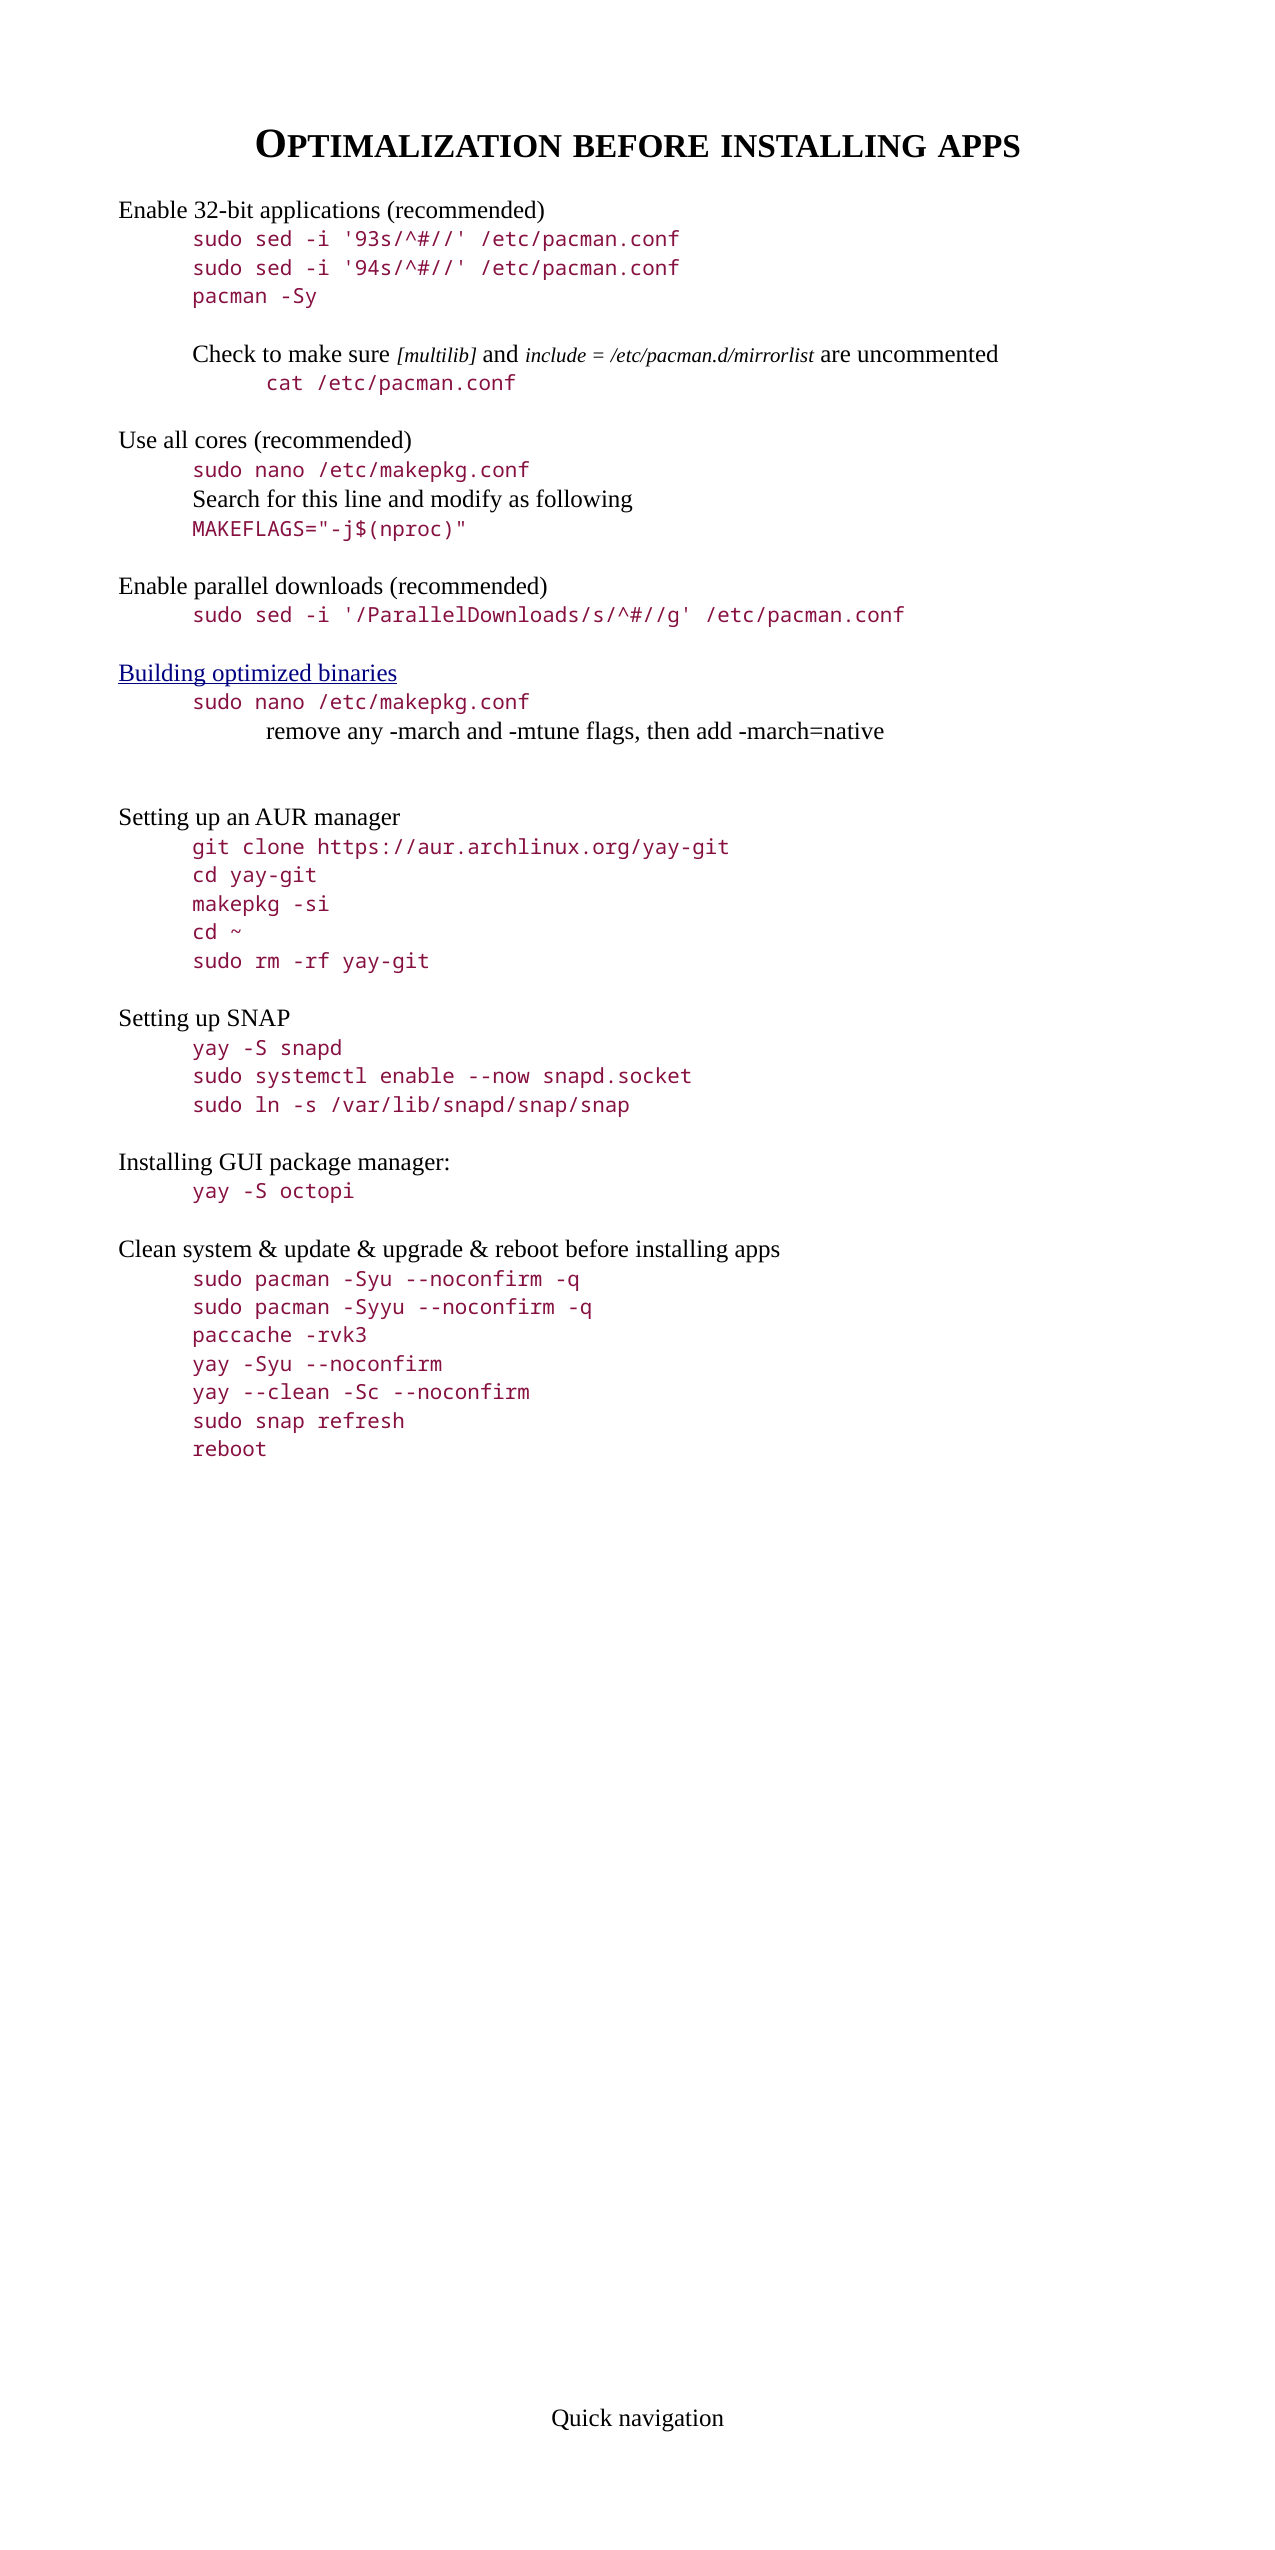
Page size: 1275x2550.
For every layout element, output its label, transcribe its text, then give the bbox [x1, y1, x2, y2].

text Clean system & update & upgrade & reboot before installing apps [118, 1234, 1157, 1263]
text sudo nano /etc/makepkg.conf [118, 454, 1157, 484]
text Use all cores (recommended) [118, 426, 1157, 454]
text Optimalization before installing apps [118, 118, 1157, 166]
text sudo nano /etc/makepkg.conf [118, 687, 1157, 716]
text yay -Syu --noconfirm [118, 1349, 1157, 1377]
text makepkg -si [118, 889, 1157, 917]
text yay -S snapd [118, 1032, 1157, 1061]
text cd ~ [118, 917, 1157, 946]
text paccache -rvk3 [118, 1321, 1157, 1349]
text yay -S octopi [118, 1176, 1157, 1205]
text sudo pacman -Syyu --noconfirm -q [118, 1292, 1157, 1321]
text yay --clean -Sc --noconfirm [118, 1377, 1157, 1406]
text sudo snap refresh [118, 1406, 1157, 1434]
text sudo pacman -Syu --noconfirm -q [118, 1263, 1157, 1292]
text sudo systemctl enable --now snapd.socket [118, 1061, 1157, 1090]
text Installing GUI package manager: [118, 1147, 1157, 1176]
text MAKEFLAGS="-j$(nproc)" [118, 513, 1157, 542]
text Search for this line and modify as following [118, 484, 1157, 513]
text Enable parallel downloads (recommended) [118, 571, 1157, 599]
text sudo ln -s /var/lib/snapd/snap/snap [118, 1090, 1157, 1118]
text Setting up an AUR manager [118, 802, 1157, 831]
text sudo rm -rf yay-git [118, 946, 1157, 974]
text reboot [118, 1434, 1157, 1463]
text sudo sed -i '/ParallelDownloads/s/^#//g' /etc/pacman.conf [118, 599, 1157, 629]
text Building optimized binaries [118, 658, 1157, 687]
text remove any -march and -mtune flags, then add -march=native [118, 716, 1157, 745]
text sudo sed -i '94s/^#//' /etc/pacman.conf [118, 253, 1157, 281]
text git clone https://aur.archlinux.org/yay-git [118, 831, 1157, 861]
text cat /etc/pacman.conf [118, 367, 1157, 397]
text cd yay-git [118, 861, 1157, 889]
text pacman -Sy [118, 281, 1157, 310]
text sudo sed -i '93s/^#//' /etc/pacman.conf [118, 223, 1157, 253]
text Enable 32-bit applications (recommended) [118, 195, 1157, 223]
text Setting up SNAP [118, 1003, 1157, 1032]
text Check to make sure [multilib] and include = /etc/pacman.d/mirrorlist are uncommented [118, 339, 1157, 367]
